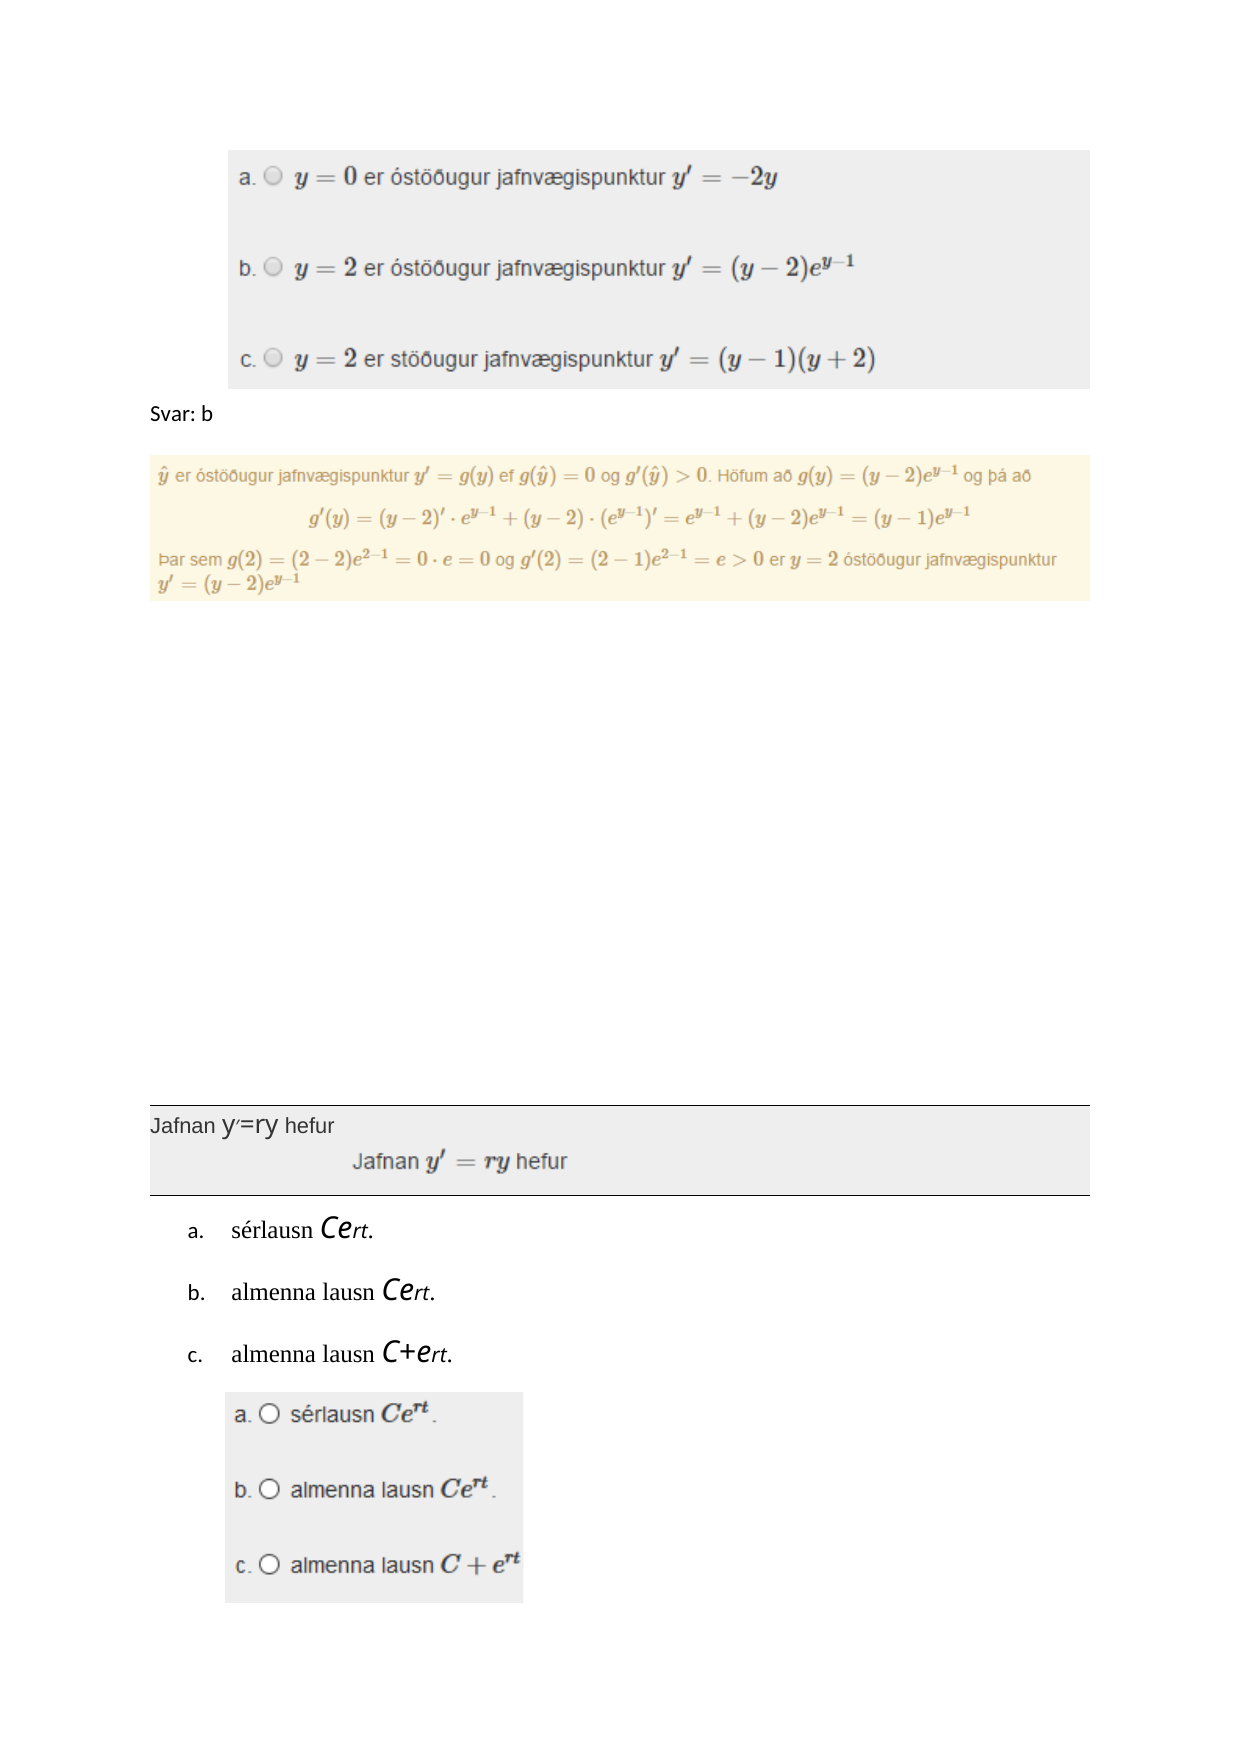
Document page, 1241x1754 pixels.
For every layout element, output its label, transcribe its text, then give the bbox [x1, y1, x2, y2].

list almenna lausn Cert. [187, 1268, 1090, 1309]
picture [340, 1133, 582, 1195]
list almenna lausn C+ert. [187, 1330, 1090, 1371]
text Jafnan y′=ry hefur [150, 1106, 1090, 1195]
text Svar: b [150, 399, 1090, 427]
picture [228, 150, 882, 389]
picture [225, 1392, 524, 1603]
picture [150, 455, 1091, 601]
list sérlausn Cert. [187, 1206, 1090, 1247]
